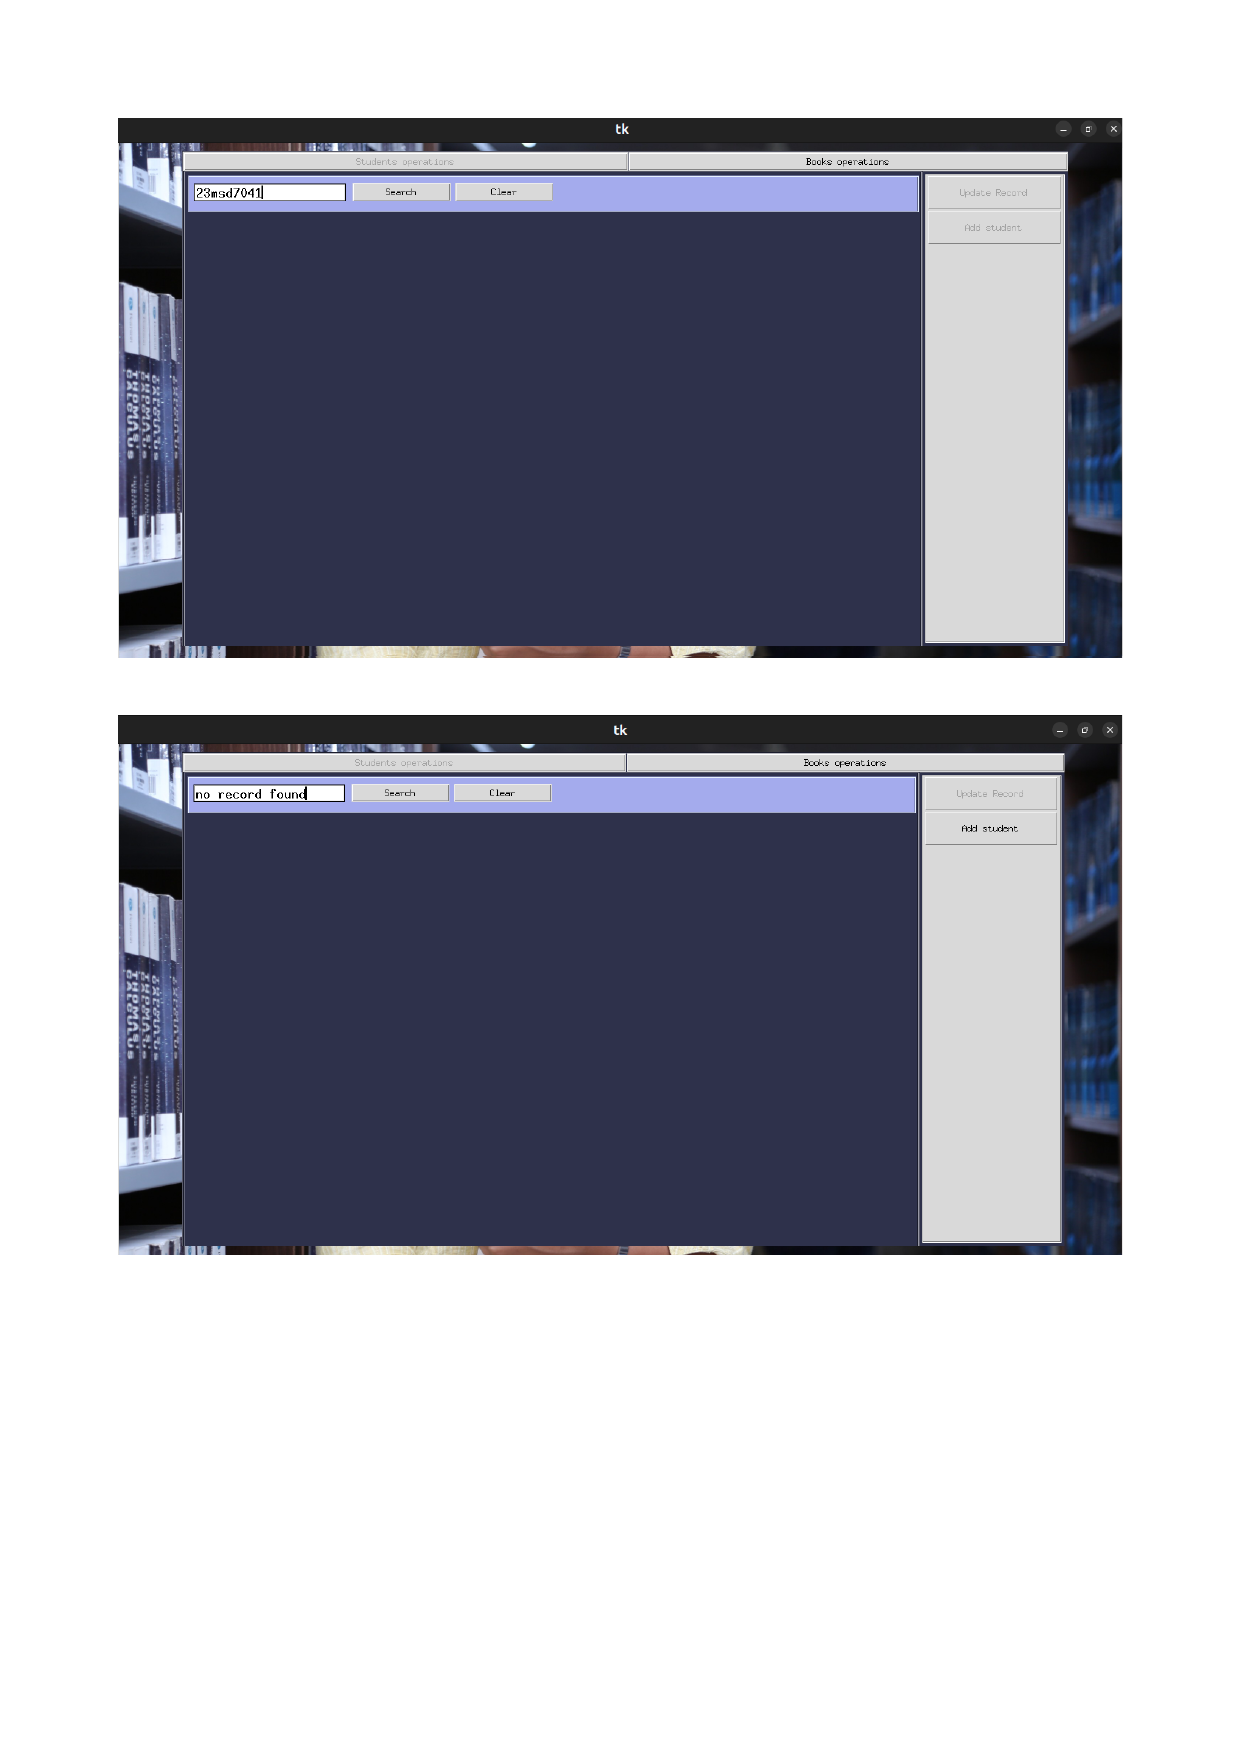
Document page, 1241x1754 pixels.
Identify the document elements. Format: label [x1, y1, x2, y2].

picture [118, 118, 1123, 658]
picture [118, 715, 1123, 1255]
